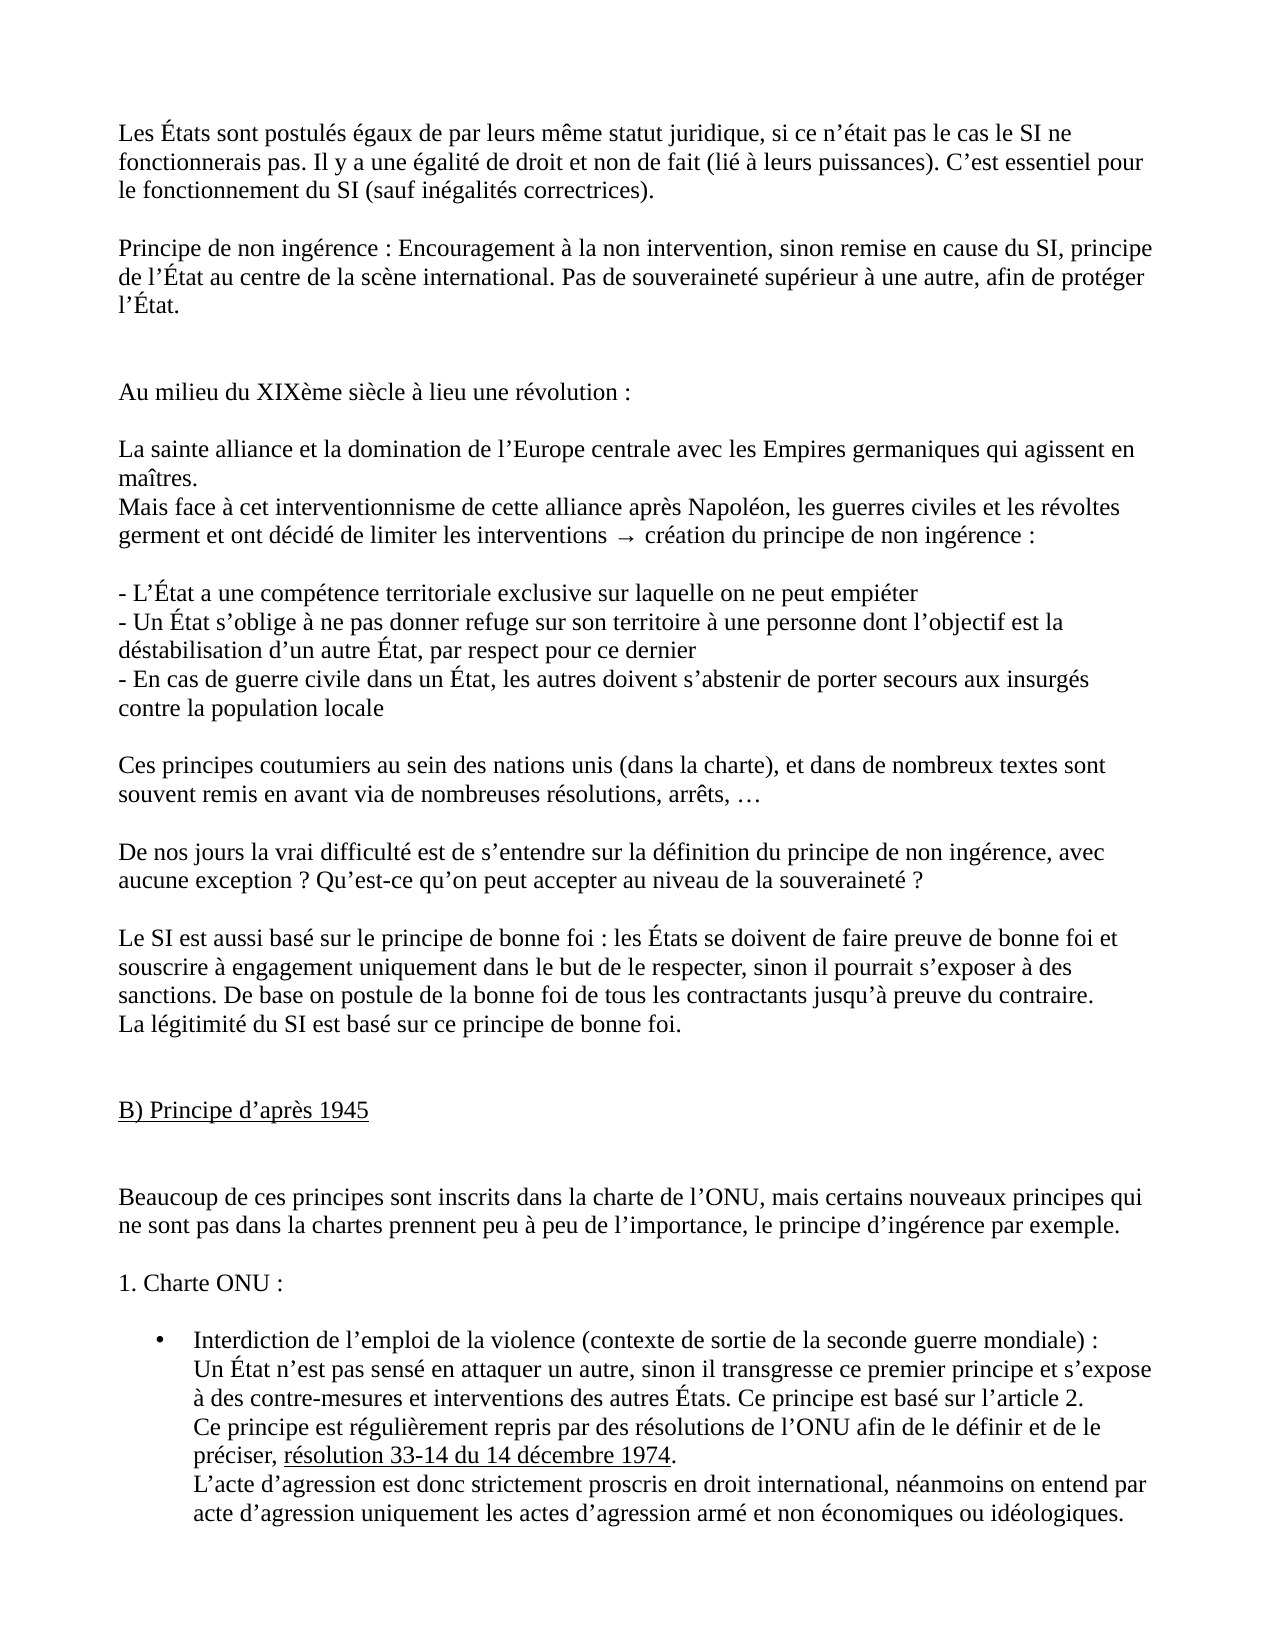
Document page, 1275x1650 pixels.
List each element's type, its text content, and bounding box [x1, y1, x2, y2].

text - En cas de guerre civile dans un État, les autres doivent s’abstenir de porter secours aux insurgés contre la population locale [118, 664, 1157, 722]
text La sainte alliance et la domination de l’Europe centrale avec les Empires germaniques qui agissent en maîtres. [118, 434, 1157, 492]
text Beaucoup de ces principes sont inscrits dans la charte de l’ONU, mais certains nouveaux principes qui ne sont pas dans la chartes prennent peu à peu de l’importance, le principe d’ingérence par exemple. [118, 1182, 1157, 1239]
text De nos jours la vrai difficulté est de s’entendre sur la définition du principe de non ingérence, avec aucune exception ? Qu’est-ce qu’on peut accepter au niveau de la souveraineté ? [118, 837, 1157, 894]
text Ces principes coutumiers au sein des nations unis (dans la charte), et dans de nombreux textes sont souvent remis en avant via de nombreuses résolutions, arrêts, … [118, 751, 1157, 808]
text Mais face à cet interventionnisme de cette alliance après Napoléon, les guerres civiles et les révoltes germent et ont décidé de limiter les interventions → création du principe de non ingérence : [118, 492, 1157, 549]
text Le SI est aussi basé sur le principe de bonne foi : les États se doivent de faire preuve de bonne foi et souscrire à engagement uniquement dans le but de le respecter, sinon il pourrait s’exposer à des sanctions. De base on postule de la bonne foi de tous les contractants jusqu’à preuve du contraire. La légitimité du SI est basé sur ce principe de bonne foi. [118, 923, 1157, 1038]
text 1. Charte ONU : [118, 1268, 1157, 1297]
text B) Principe d’après 1945 [118, 1096, 1157, 1124]
text - L’État a une compétence territoriale exclusive sur laquelle on ne peut empiéter [118, 578, 1157, 607]
text Les États sont postulés égaux de par leurs même statut juridique, si ce n’était pas le cas le SI ne fonctionnerais pas. Il y a une égalité de droit et non de fait (lié à leurs puissances). C’est essentiel pour le fonctionnement du SI (sauf inégalités correctrices). [118, 118, 1157, 204]
text Principe de non ingérence : Encouragement à la non intervention, sinon remise en cause du SI, principe de l’État au centre de la scène international. Pas de souveraineté supérieur à une autre, afin de protéger l’État. [118, 233, 1157, 319]
text - Un État s’oblige à ne pas donner refuge sur son territoire à une personne dont l’objectif est la déstabilisation d’un autre État, par respect pour ce dernier [118, 607, 1157, 664]
text Au milieu du XIXème siècle à lieu une révolution : [118, 377, 1157, 406]
list Interdiction de l’emploi de la violence (contexte de sortie de la seconde guerre mondiale) : Un État n’est pas sensé en attaquer un autre, sinon il transgresse ce premier principe et s’expose à des contre-mesures et interventions des autres États. Ce principe est basé sur l’article 2. Ce principe est régulièrement repris par des résolutions de l’ONU afin de le définir et de le préciser, résolution 33-14 du 14 décembre 1974. L’acte d’agression est donc strictement proscris en droit international, néanmoins on entend par acte d’agression uniquement les actes d’agression armé et non économiques ou idéologiques. [156, 1326, 1157, 1527]
